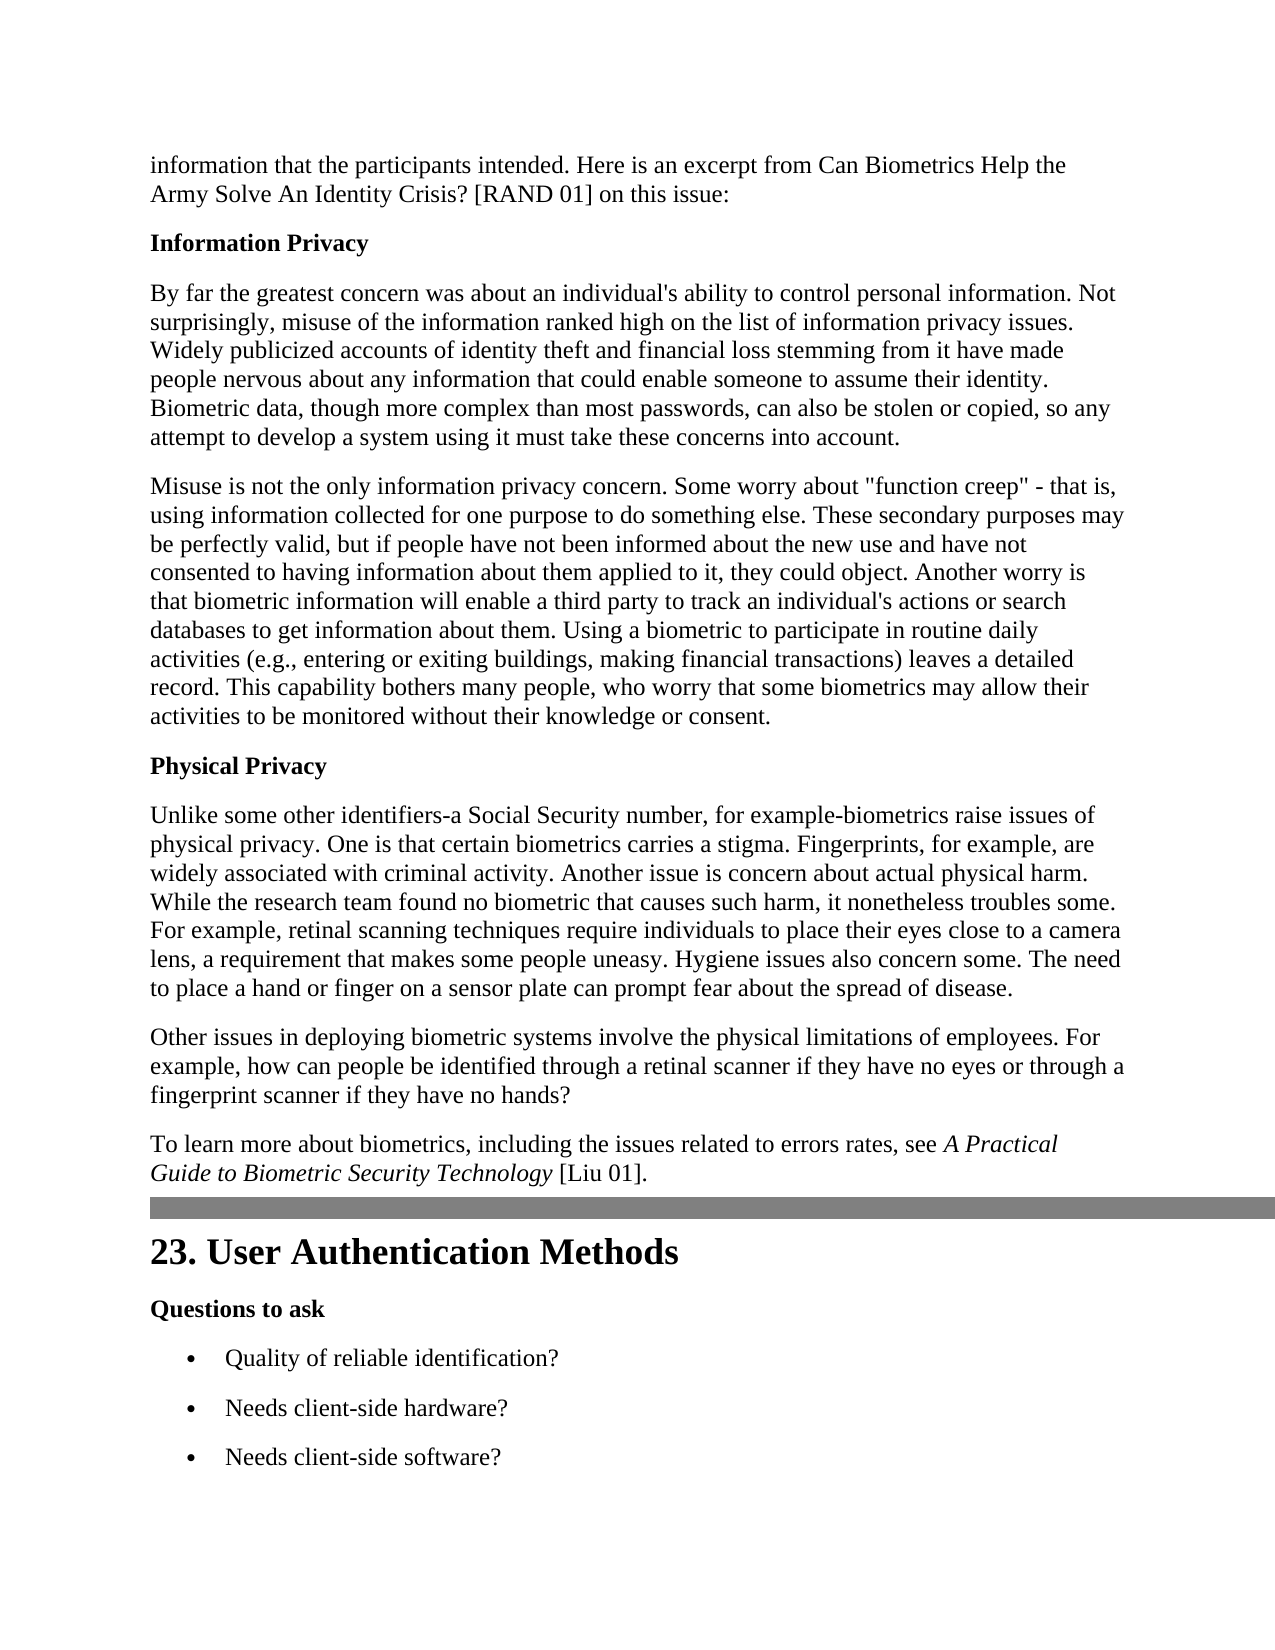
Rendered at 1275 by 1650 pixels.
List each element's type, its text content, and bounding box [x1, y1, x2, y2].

list Quality of reliable identification? [187, 1343, 1125, 1372]
list Needs client-side hardware? [187, 1393, 1125, 1422]
text information that the participants intended. Here is an excerpt from Can Biometrics Help the Army Solve An Identity Crisis? [RAND 01] on this issue: [150, 150, 1125, 207]
text By far the greatest concern was about an individual's ability to control personal information. Not surprisingly, misuse of the information ranked high on the list of information privacy issues. Widely publicized accounts of identity theft and financial loss stemming from it have made people nervous about any information that could enable someone to assume their identity. Biometric data, though more complex than most passwords, can also be stolen or copied, so any attempt to develop a system using it must take these concerns into account. [150, 278, 1125, 450]
text To learn more about biometrics, including the issues related to errors rates, see A Practical Guide to Biometric Security Technology [Liu 01]. [150, 1129, 1125, 1187]
text Questions to ask [150, 1294, 1125, 1322]
list Needs client-side software? [187, 1442, 1125, 1471]
subtitle 23. User Authentication Methods [150, 1230, 1125, 1273]
text Other issues in deploying biometric systems involve the physical limitations of employees. For example, how can people be identified through a retinal scanner if they have no eyes or through a fingerprint scanner if they have no hands? [150, 1022, 1125, 1109]
text Physical Privacy [150, 751, 1125, 779]
text Information Privacy [150, 228, 1125, 257]
text Unlike some other identifiers-a Social Security number, for example-biometrics raise issues of physical privacy. One is that certain biometrics carries a stigma. Fingerprints, for example, are widely associated with criminal activity. Another issue is concern about actual physical harm. While the research team found no biometric that causes such harm, it nonetheless troubles some. For example, retinal scanning techniques require individuals to place their eyes close to a camera lens, a requirement that makes some people uneasy. Hygiene issues also concern some. The need to place a hand or finger on a sensor plate can prompt fear about the spread of disease. [150, 800, 1125, 1002]
text Misuse is not the only information privacy concern. Some worry about "function creep" - that is, using information collected for one purpose to do something else. These secondary purposes may be perfectly valid, but if people have not been informed about the new use and have not consented to having information about them applied to it, they could object. Another worry is that biometric information will enable a third party to track an individual's actions or search databases to get information about them. Using a biometric to participate in routine daily activities (e.g., entering or exiting buildings, making financial transactions) leaves a detailed record. This capability bothers many people, who worry that some biometrics may allow their activities to be monitored without their knowledge or consent. [150, 471, 1125, 730]
